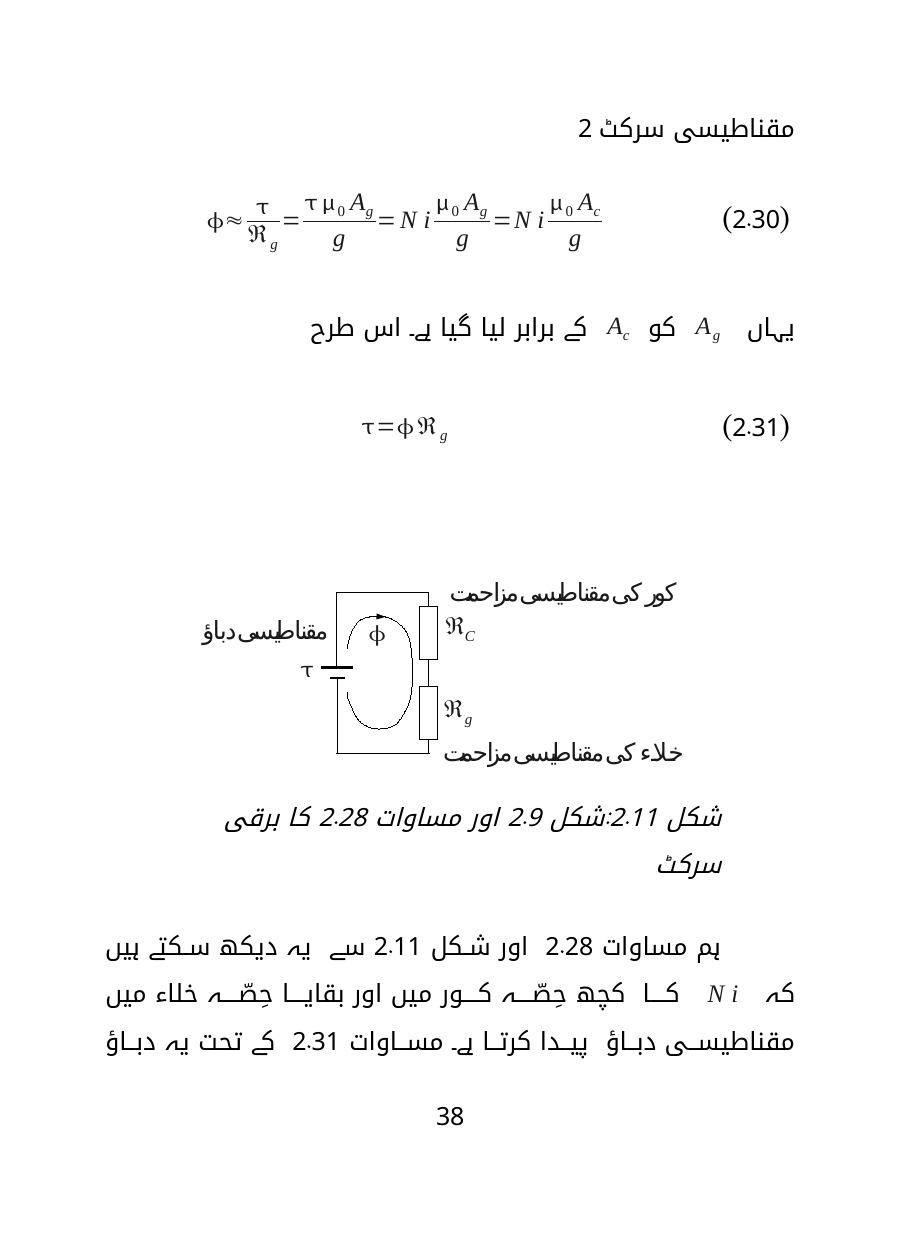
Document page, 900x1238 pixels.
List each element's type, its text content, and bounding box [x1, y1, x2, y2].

table_header [105, 182, 696, 271]
table_header (2.30) [696, 182, 795, 271]
text یہاں کوکے برابر لیا گیا ہے۔ اس طرح [105, 304, 795, 352]
table_header (2.31) [695, 399, 795, 470]
text ہم مساوات 2.28 اور شکل 2.11 سے یہ دیکھ سکتے ہیں کہ کا کچھ حِصّہ کور میں اور بقایا حِصّہ خلاء میں مقناطیسی دباؤ پیدا کرتا ہے۔ مساوات 2.31 کے تحت یہ دباؤ تقریباً سارا کا سارا خلاء کے مقناطیسی مزاحمت ہی پہ اثر انداز ہوتا ہے۔ [105, 923, 795, 1066]
table_header [105, 399, 695, 470]
text شکل 2.11:شکل 2.9 اور مساوات 2.28 کا برقی سرکٹ [179, 551, 721, 889]
